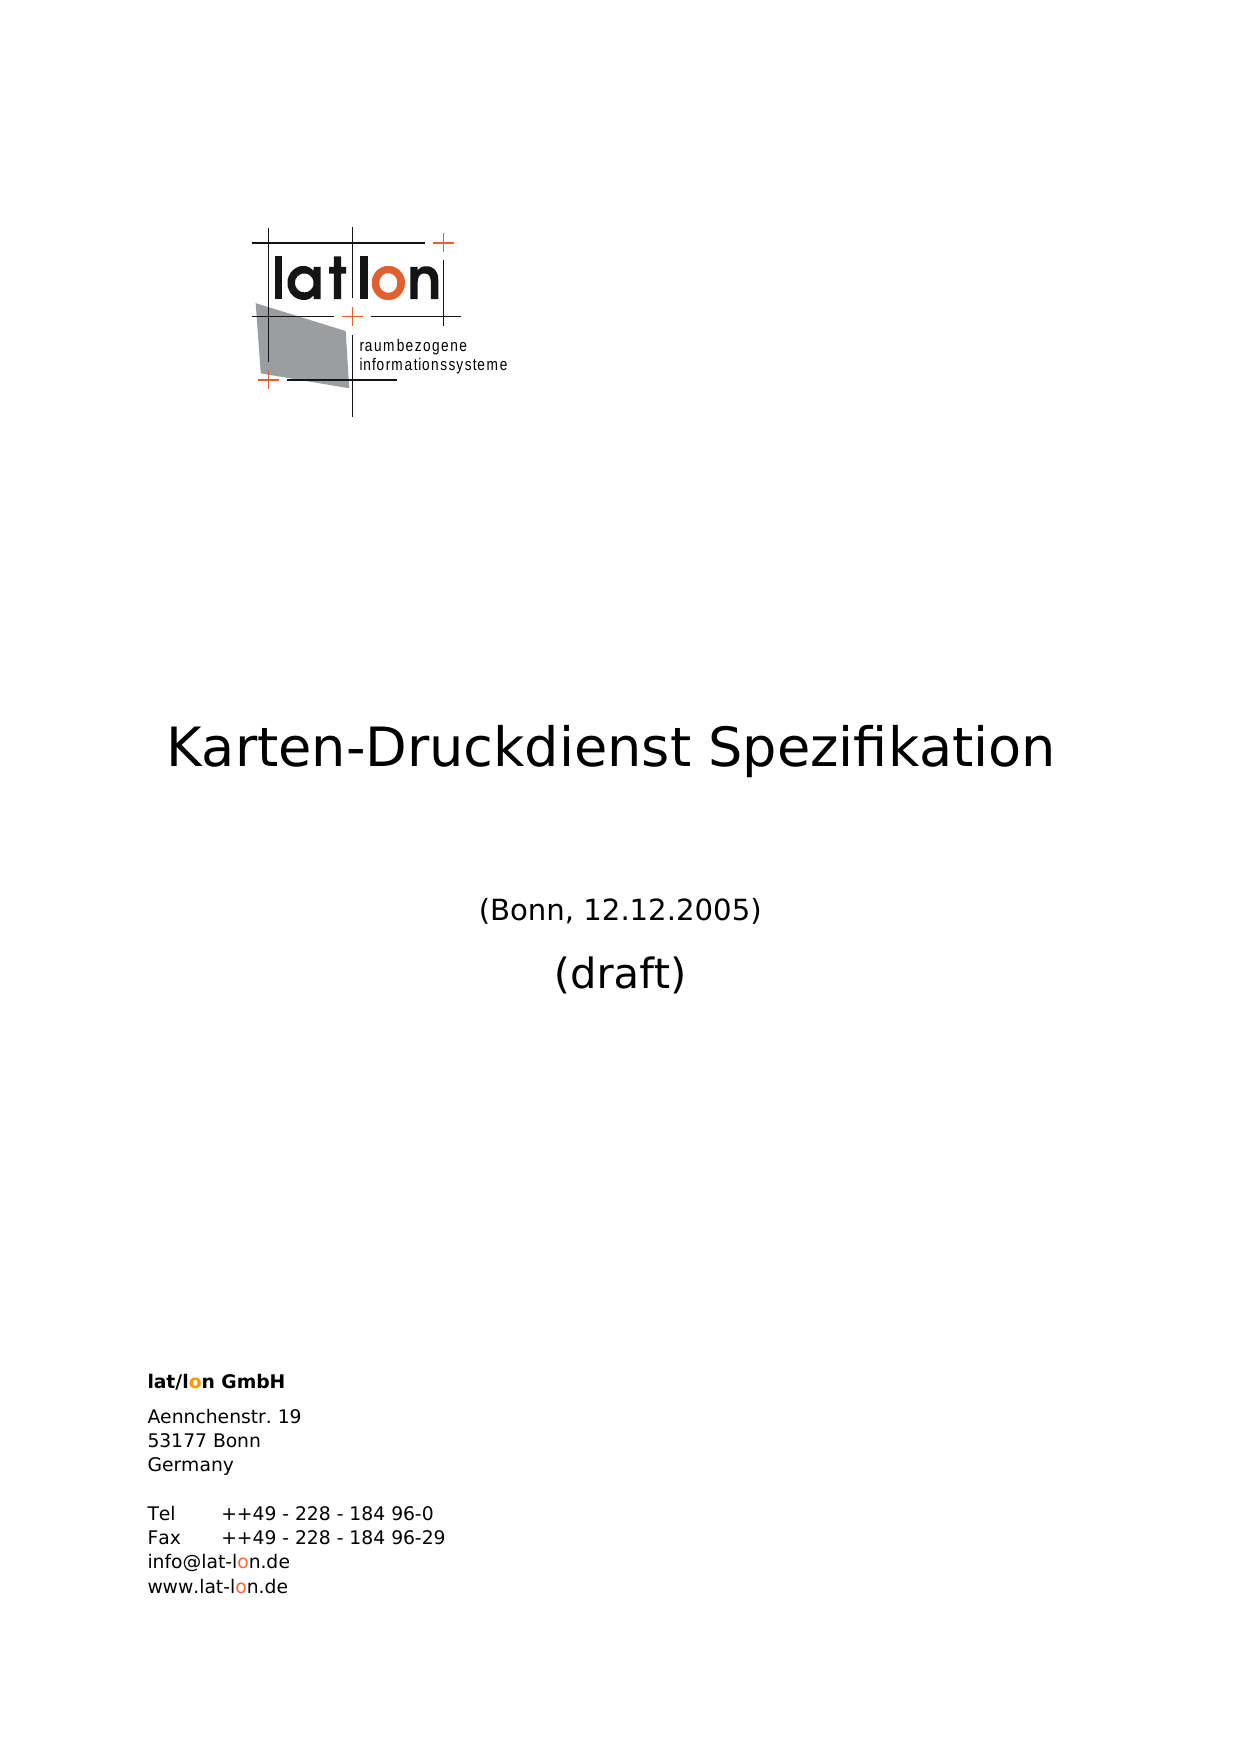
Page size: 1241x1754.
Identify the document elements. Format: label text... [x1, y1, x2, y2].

table_header [620, 205, 1100, 427]
text (draft) [148, 949, 1092, 998]
table_header lat/lon GmbH Aennchenstr. 19 53177 Bonn Germany Tel ++49 - 228 - 184 96-0 Fax ++49 - 228 - 184 96-29 info@lat-lon.de www.lat-lon.de [140, 1364, 1101, 1605]
text (Bonn, 12.12.2005) [148, 893, 1092, 927]
table_header [140, 205, 620, 427]
text Karten-Druckdienst Spezifikation [148, 717, 1092, 779]
